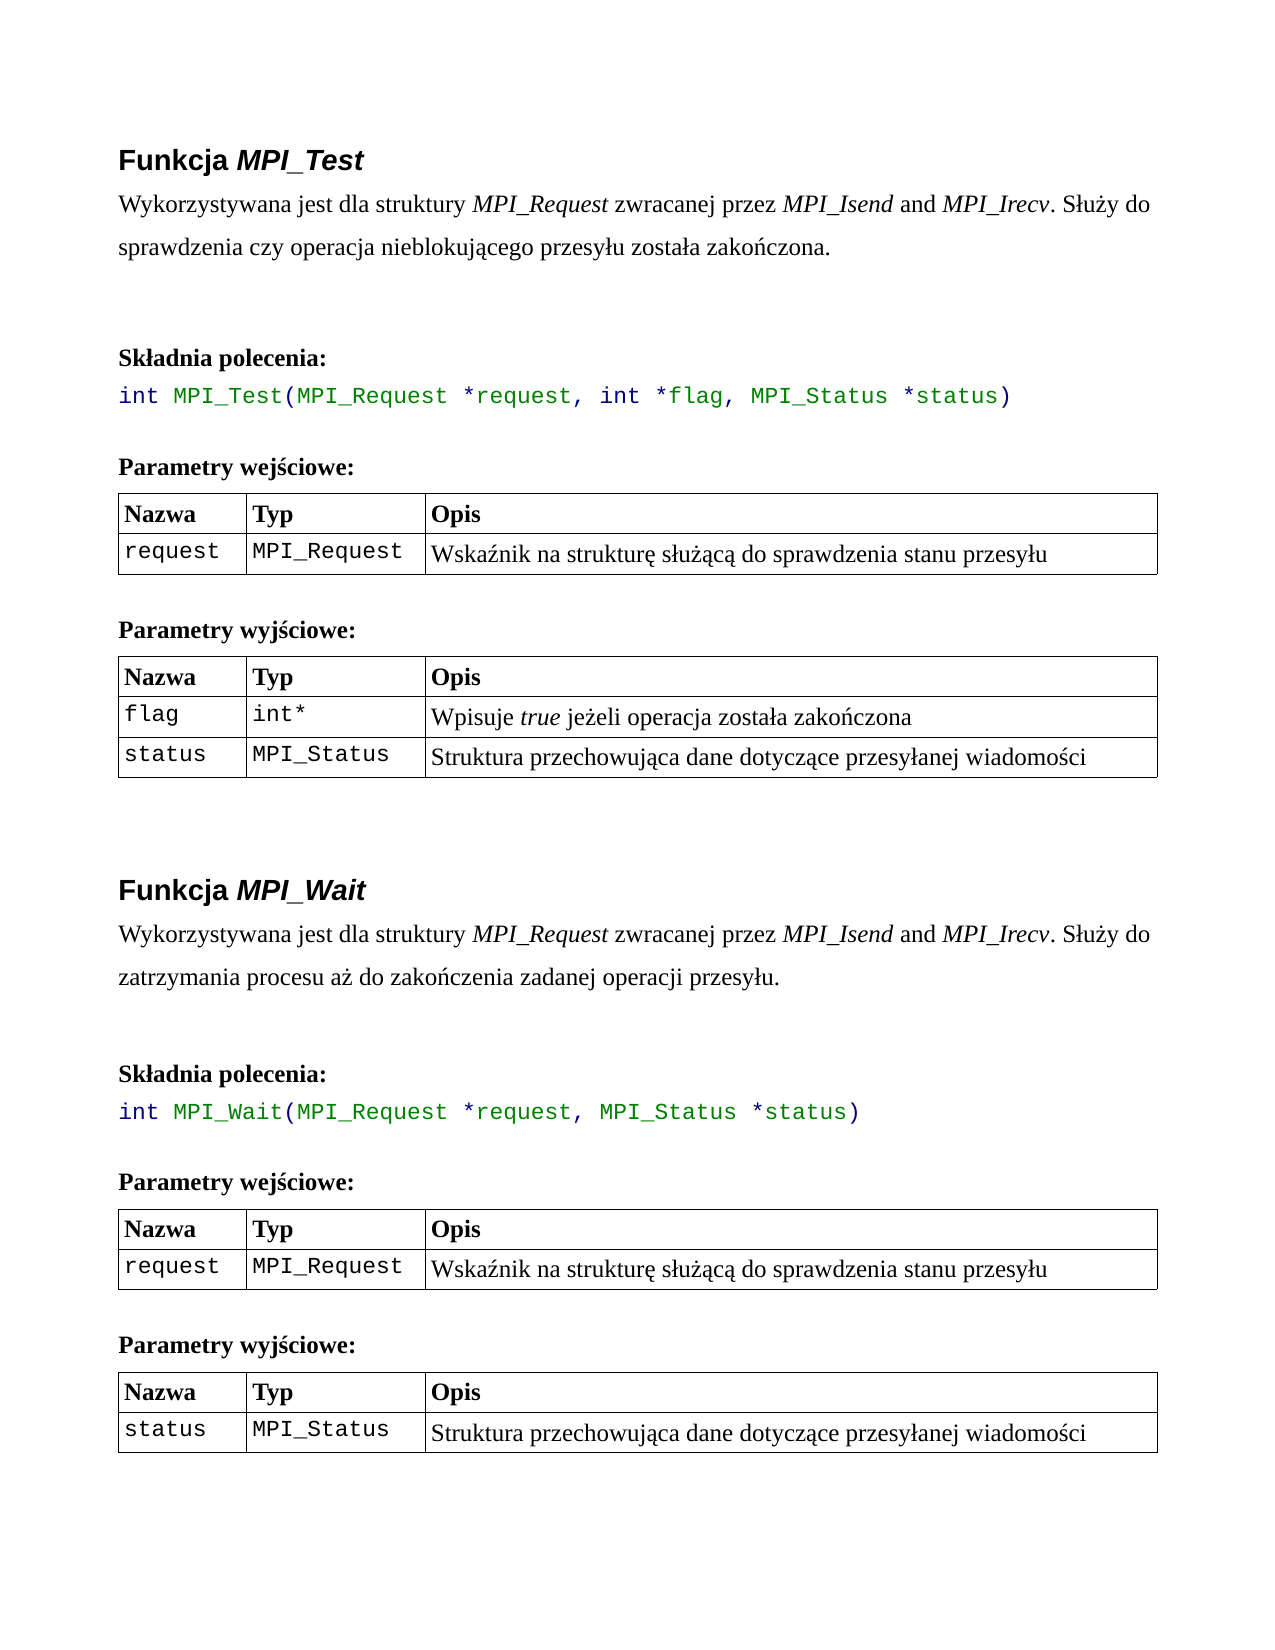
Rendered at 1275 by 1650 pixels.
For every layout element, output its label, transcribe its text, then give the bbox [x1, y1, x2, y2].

subtitle Funkcja MPI_Test [118, 143, 1157, 177]
table_cell Wskaźnik na strukturę służącą do sprawdzenia stanu przesyłu [426, 534, 1157, 573]
text Parametry wejściowe: [118, 1167, 1157, 1196]
table_header Opis [426, 494, 1157, 533]
table_header Opis [426, 657, 1157, 696]
text int MPI_Wait(MPI_Request *request, MPI_Status *status) [118, 1100, 1157, 1126]
table_cell int* [247, 697, 425, 737]
table_cell Wpisuje true jeżeli operacja została zakończona [426, 697, 1157, 737]
table_header Opis [426, 1373, 1157, 1412]
text Parametry wyjściowe: [118, 615, 1157, 643]
table_header Typ [247, 1210, 425, 1249]
table_header Typ [247, 494, 425, 533]
text Parametry wyjściowe: [118, 1330, 1157, 1359]
table_header Nazwa [119, 657, 246, 696]
text Wykorzystywana jest dla struktury MPI_Request zwracanej przez MPI_Isend and MPI_Irecv. Służy do zatrzymania procesu aż do zakończenia zadanej operacji przesyłu. [118, 919, 1157, 991]
table_header Nazwa [119, 1210, 246, 1249]
table_cell Struktura przechowująca dane dotyczące przesyłanej wiadomości [426, 738, 1157, 777]
table_header Typ [247, 657, 425, 696]
table_cell MPI_Request [247, 534, 425, 573]
text Wykorzystywana jest dla struktury MPI_Request zwracanej przez MPI_Isend and MPI_Irecv. Służy do sprawdzenia czy operacja nieblokującego przesyłu została zakończona. [118, 189, 1157, 261]
table_header Nazwa [119, 494, 246, 533]
table_cell request [119, 534, 246, 573]
table_cell MPI_Status [247, 1413, 425, 1452]
table_header Typ [247, 1373, 425, 1412]
table_cell status [119, 738, 246, 777]
table_cell request [119, 1250, 246, 1289]
text Składnia polecenia: [118, 343, 1157, 372]
text Składnia polecenia: [118, 1059, 1157, 1088]
table_cell Struktura przechowująca dane dotyczące przesyłanej wiadomości [426, 1413, 1157, 1452]
text int MPI_Test(MPI_Request *request, int *flag, MPI_Status *status) [118, 385, 1157, 411]
table_header Opis [426, 1210, 1157, 1249]
subtitle Funkcja MPI_Wait [118, 873, 1157, 907]
table_cell MPI_Status [247, 738, 425, 777]
table_header Nazwa [119, 1373, 246, 1412]
table_cell status [119, 1413, 246, 1452]
text Parametry wejściowe: [118, 452, 1157, 480]
table_cell Wskaźnik na strukturę służącą do sprawdzenia stanu przesyłu [426, 1250, 1157, 1289]
table_cell flag [119, 697, 246, 737]
table_cell MPI_Request [247, 1250, 425, 1289]
